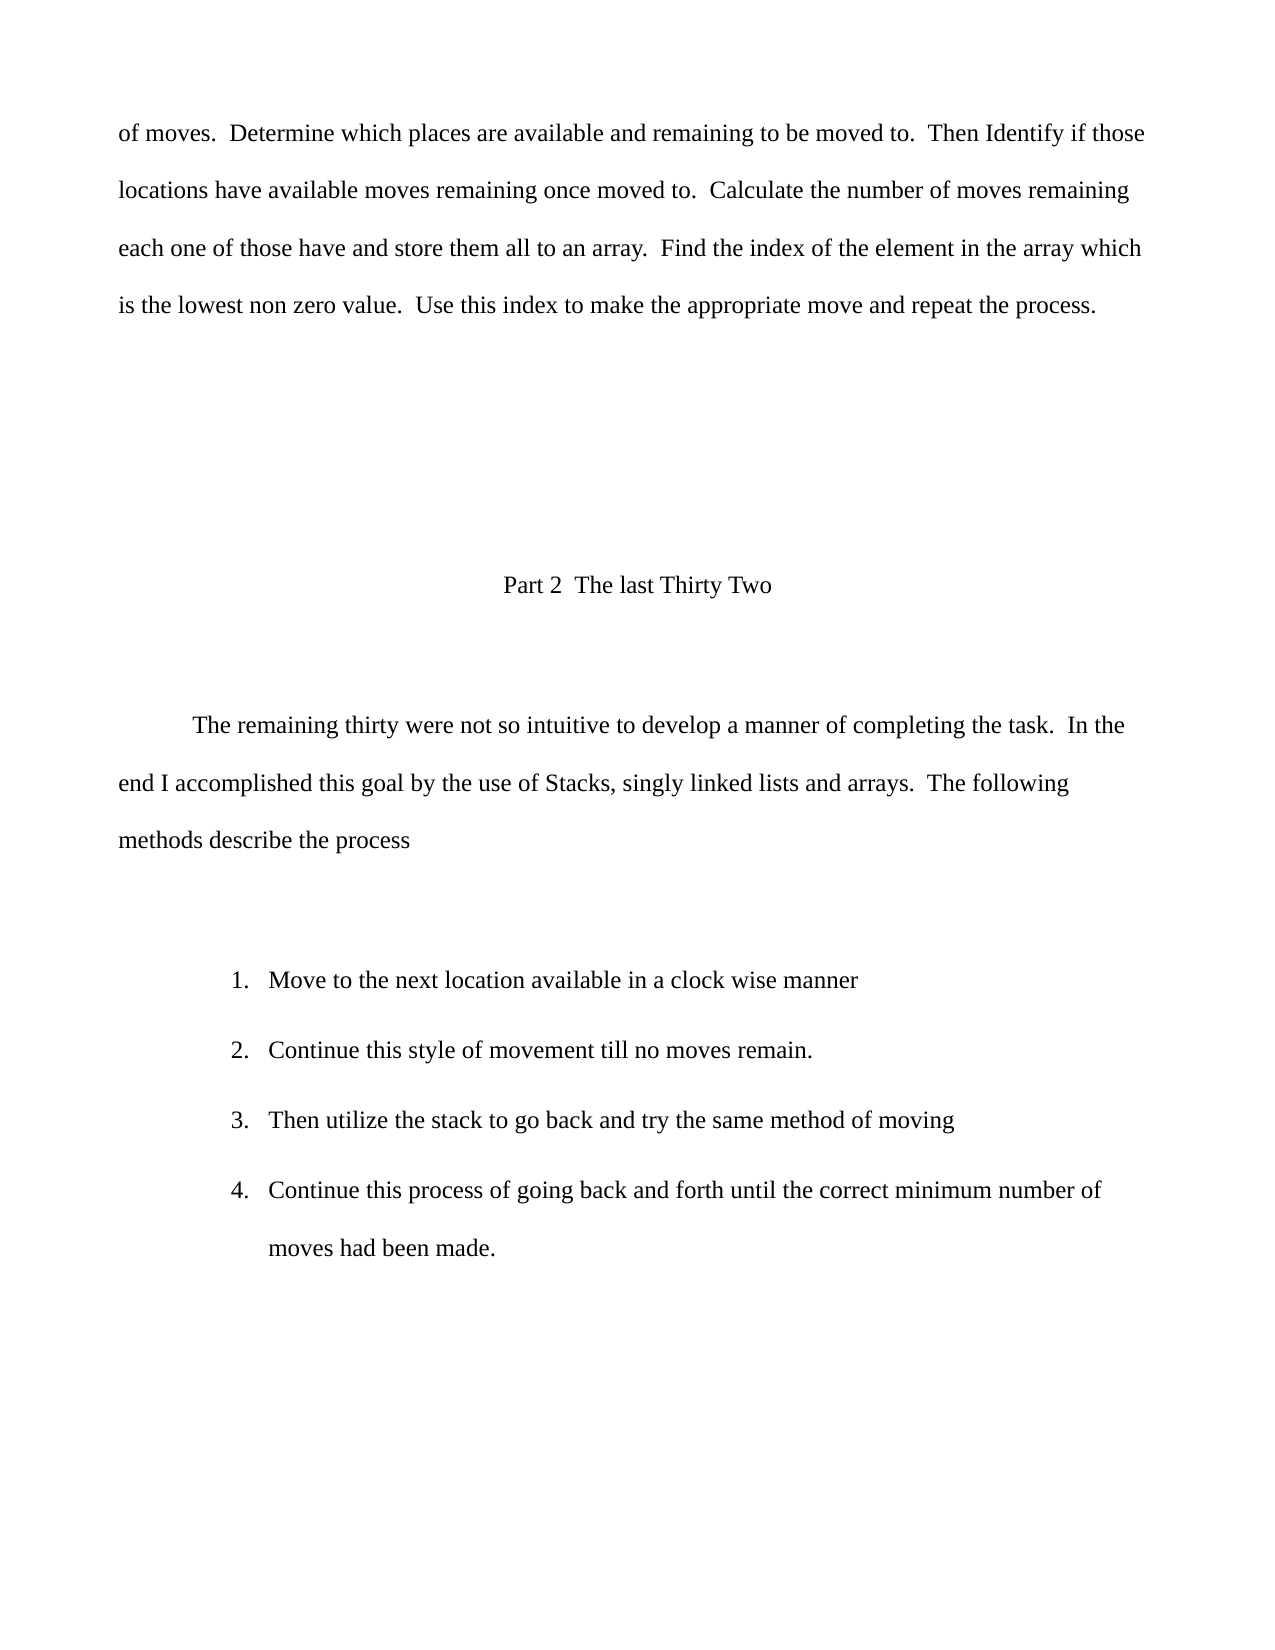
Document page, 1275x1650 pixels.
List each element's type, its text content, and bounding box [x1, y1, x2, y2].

text Part 2 The last Thirty Two [118, 571, 1157, 599]
text of moves. Determine which places are available and remaining to be moved to. Then Identify if those locations have available moves remaining once moved to. Calculate the number of moves remaining each one of those have and store them all to an array. Find the index of the element in the array which is the lowest non zero value. Use this index to make the appropriate move and repeat the process. [118, 118, 1157, 319]
list Move to the next location available in a clock wise manner [231, 966, 1157, 994]
list Continue this process of going back and forth until the correct minimum number of moves had been made. [231, 1176, 1157, 1262]
list Then utilize the stack to go back and try the same method of moving [231, 1106, 1157, 1134]
list Continue this style of movement till no moves remain. [231, 1036, 1157, 1064]
text The remaining thirty were not so intuitive to develop a manner of completing the task. In the end I accomplished this goal by the use of Stacks, singly linked lists and arrays. The following methods describe the process [118, 711, 1157, 854]
